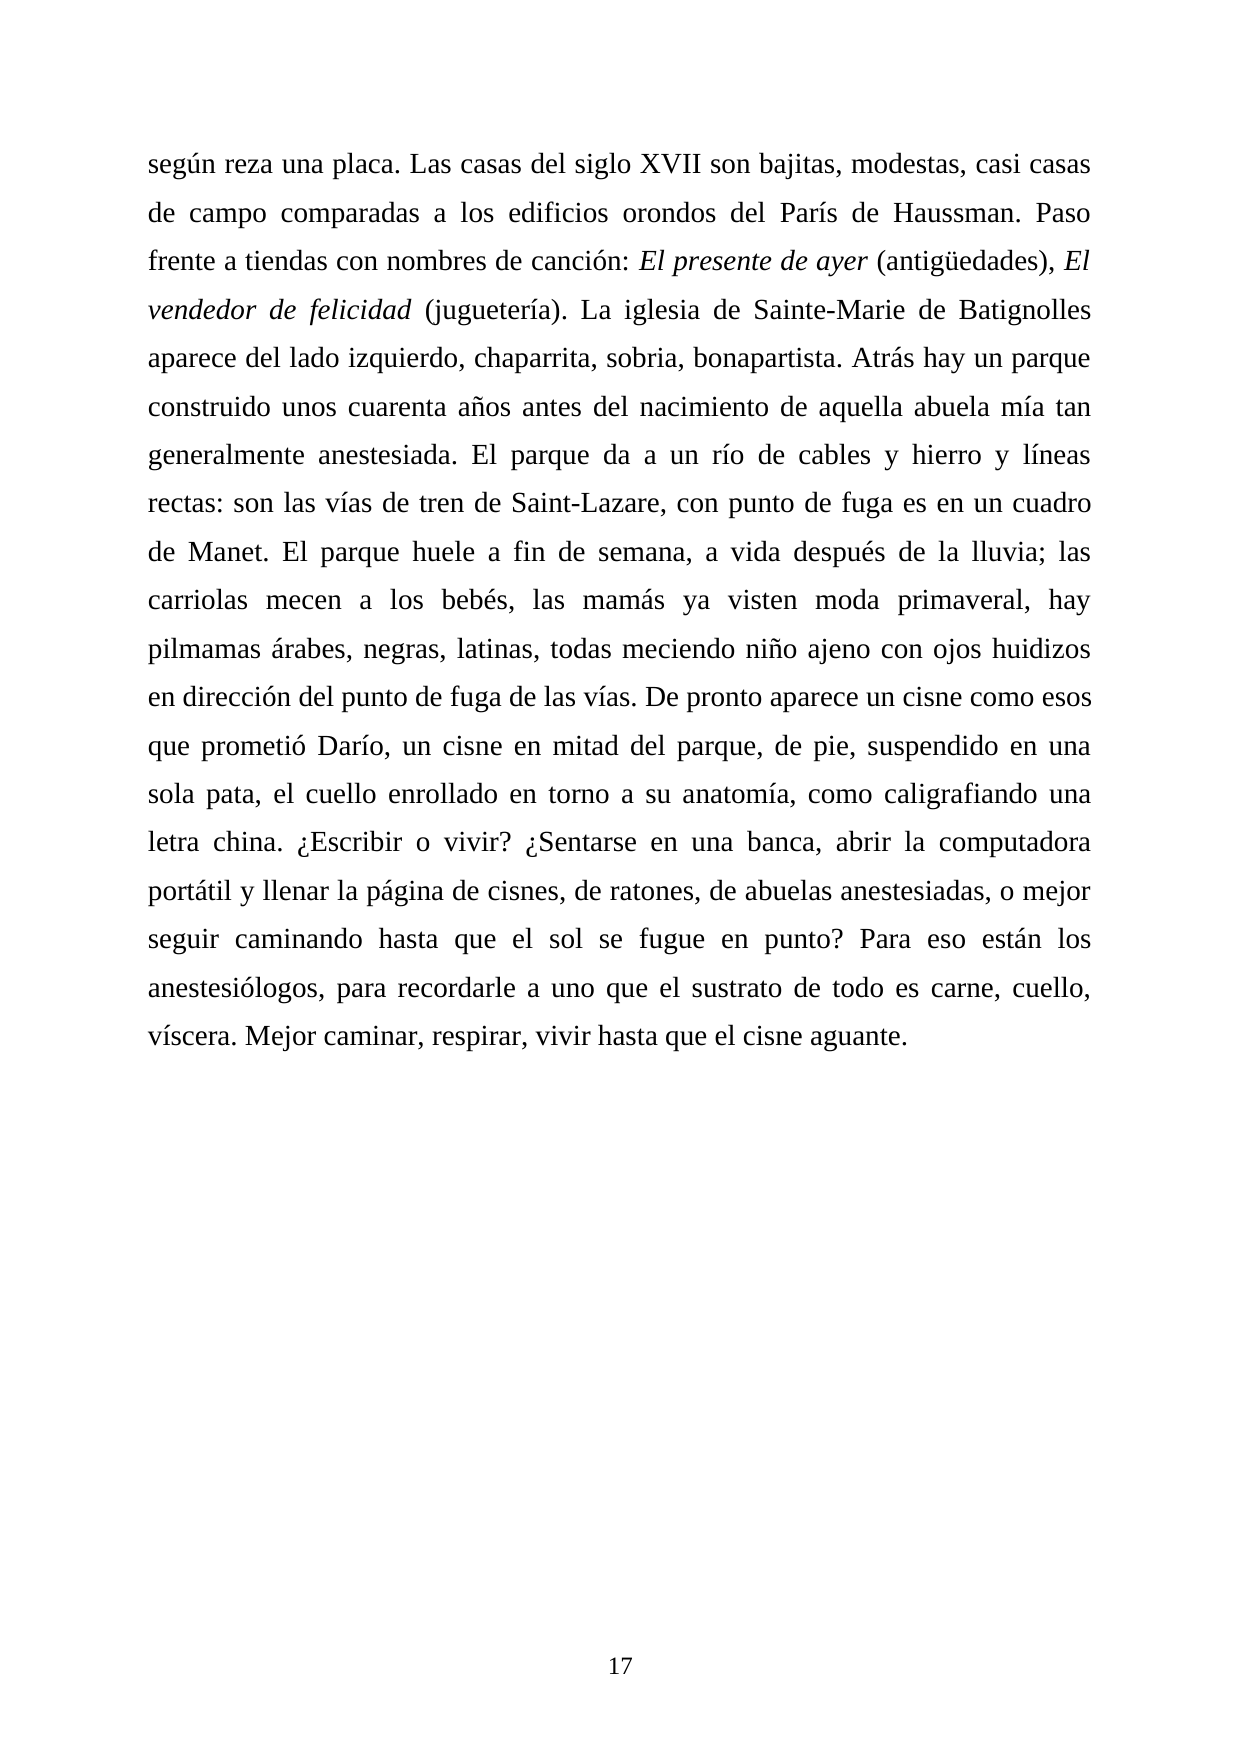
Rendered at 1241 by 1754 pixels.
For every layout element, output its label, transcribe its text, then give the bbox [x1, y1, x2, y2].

text según reza una placa. Las casas del siglo XVII son bajitas, modestas, casi casas de campo comparadas a los edificios orondos del París de Haussman. Paso frente a tiendas con nombres de canción: El presente de ayer (antigüedades), El vendedor de felicidad (juguetería). La iglesia de Sainte-Marie de Batignolles aparece del lado izquierdo, chaparrita, sobria, bonapartista. Atrás hay un parque construido unos cuarenta años antes del nacimiento de aquella abuela mía tan generalmente anestesiada. El parque da a un río de cables y hierro y líneas rectas: son las vías de tren de Saint-Lazare, con punto de fuga es en un cuadro de Manet. El parque huele a fin de semana, a vida después de la lluvia; las carriolas mecen a los bebés, las mamás ya visten moda primaveral, hay pilmamas árabes, negras, latinas, todas meciendo niño ajeno con ojos huidizos en dirección del punto de fuga de las vías. De pronto aparece un cisne como esos que prometió Darío, un cisne en mitad del parque, de pie, suspendido en una sola pata, el cuello enrollado en torno a su anatomía, como caligrafiando una letra china. ¿Escribir o vivir? ¿Sentarse en una banca, abrir la computadora portátil y llenar la página de cisnes, de ratones, de abuelas anestesiadas, o mejor seguir caminando hasta que el sol se fugue en punto? Para eso están los anestesiólogos, para recordarle a uno que el sustrato de todo es carne, cuello, víscera. Mejor caminar, respirar, vivir hasta que el cisne aguante. [148, 148, 1092, 1052]
